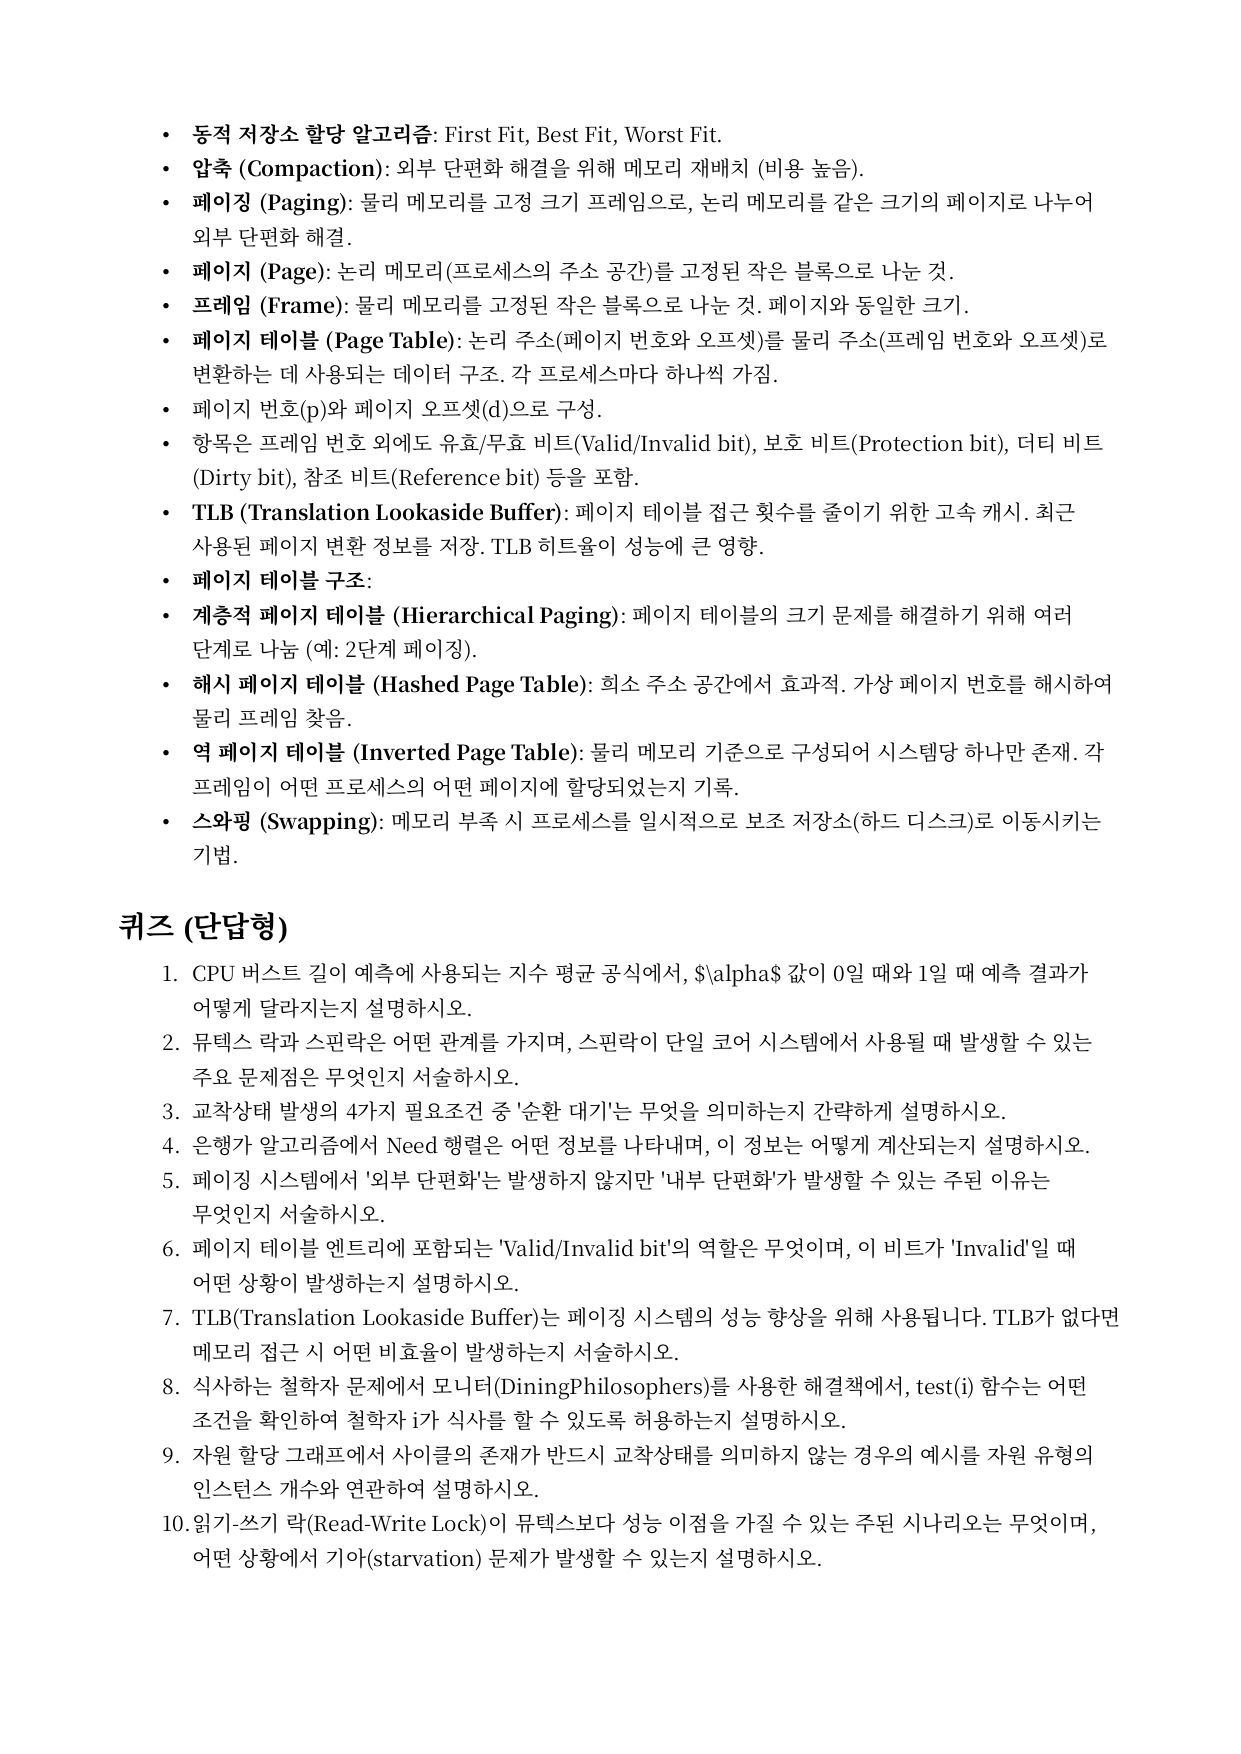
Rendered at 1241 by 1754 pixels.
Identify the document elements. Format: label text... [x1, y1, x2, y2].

list 페이징 (Paging): 물리 메모리를 고정 크기 프레임으로, 논리 메모리를 같은 크기의 페이지로 나누어 외부 단편화 해결. [162, 187, 1122, 251]
list TLB (Translation Lookaside Buffer): 페이지 테이블 접근 횟수를 줄이기 위한 고속 캐시. 최근 사용된 페이지 변환 정보를 저장. TLB 히트율이 성능에 큰 영향. [162, 496, 1122, 561]
list 페이지 테이블 (Page Table): 논리 주소(페이지 번호와 오프셋)를 물리 주소(프레임 번호와 오프셋)로 변환하는 데 사용되는 데이터 구조. 각 프로세스마다 하나씩 가짐. [162, 324, 1122, 389]
list 은행가 알고리즘에서 Need 행렬은 어떤 정보를 나타내며, 이 정보는 어떻게 계산되는지 설명하시오. [162, 1130, 1122, 1160]
list TLB(Translation Lookaside Buffer)는 페이징 시스템의 성능 향상을 위해 사용됩니다. TLB가 없다면 메모리 접근 시 어떤 비효율이 발생하는지 서술하시오. [162, 1302, 1122, 1366]
list 페이징 시스템에서 '외부 단편화'는 발생하지 않지만 '내부 단편화'가 발생할 수 있는 주된 이유는 무엇인지 서술하시오. [162, 1164, 1122, 1228]
list 역 페이지 테이블 (Inverted Page Table): 물리 메모리 기준으로 구성되어 시스템당 하나만 존재. 각 프레임이 어떤 프로세스의 어떤 페이지에 할당되었는지 기록. [162, 737, 1122, 801]
list 동적 저장소 할당 알고리즘: First Fit, Best Fit, Worst Fit. [162, 118, 1122, 148]
list 읽기-쓰기 락(Read-Write Lock)이 뮤텍스보다 성능 이점을 가질 수 있는 주된 시나리오는 무엇이며, 어떤 상황에서 기아(starvation) 문제가 발생할 수 있는지 설명하시오. [162, 1508, 1122, 1572]
list 뮤텍스 락과 스핀락은 어떤 관계를 가지며, 스핀락이 단일 코어 시스템에서 사용될 때 발생할 수 있는 주요 문제점은 무엇인지 서술하시오. [162, 1027, 1122, 1091]
list 교착상태 발생의 4가지 필요조건 중 '순환 대기'는 무엇을 의미하는지 간략하게 설명하시오. [162, 1095, 1122, 1125]
list 자원 할당 그래프에서 사이클의 존재가 반드시 교착상태를 의미하지 않는 경우의 예시를 자원 유형의 인스턴스 개수와 연관하여 설명하시오. [162, 1439, 1122, 1503]
list 프레임 (Frame): 물리 메모리를 고정된 작은 블록으로 나눈 것. 페이지와 동일한 크기. [162, 290, 1122, 320]
list 항목은 프레임 번호 외에도 유효/무효 비트(Valid/Invalid bit), 보호 비트(Protection bit), 더티 비트(Dirty bit), 참조 비트(Reference bit) 등을 포함. [162, 427, 1122, 492]
subtitle 퀴즈 (단답형) [118, 903, 1122, 945]
list 스와핑 (Swapping): 메모리 부족 시 프로세스를 일시적으로 보조 저장소(하드 디스크)로 이동시키는 기법. [162, 806, 1122, 870]
list 식사하는 철학자 문제에서 모니터(DiningPhilosophers)를 사용한 해결책에서, test(i) 함수는 어떤 조건을 확인하여 철학자 i가 식사를 할 수 있도록 허용하는지 설명하시오. [162, 1370, 1122, 1435]
list 해시 페이지 테이블 (Hashed Page Table): 희소 주소 공간에서 효과적. 가상 페이지 번호를 해시하여 물리 프레임 찾음. [162, 668, 1122, 732]
list 압축 (Compaction): 외부 단편화 해결을 위해 메모리 재배치 (비용 높음). [162, 152, 1122, 182]
list 페이지 (Page): 논리 메모리(프로세스의 주소 공간)를 고정된 작은 블록으로 나눈 것. [162, 256, 1122, 286]
list CPU 버스트 길이 예측에 사용되는 지수 평균 공식에서, $\alpha$ 값이 0일 때와 1일 때 예측 결과가 어떻게 달라지는지 설명하시오. [162, 958, 1122, 1022]
list 페이지 번호(p)와 페이지 오프셋(d)으로 구성. [162, 393, 1122, 423]
list 페이지 테이블 구조: [162, 565, 1122, 595]
list 계층적 페이지 테이블 (Hierarchical Paging): 페이지 테이블의 크기 문제를 해결하기 위해 여러 단계로 나눔 (예: 2단계 페이징). [162, 599, 1122, 664]
list 페이지 테이블 엔트리에 포함되는 'Valid/Invalid bit'의 역할은 무엇이며, 이 비트가 'Invalid'일 때 어떤 상황이 발생하는지 설명하시오. [162, 1233, 1122, 1297]
